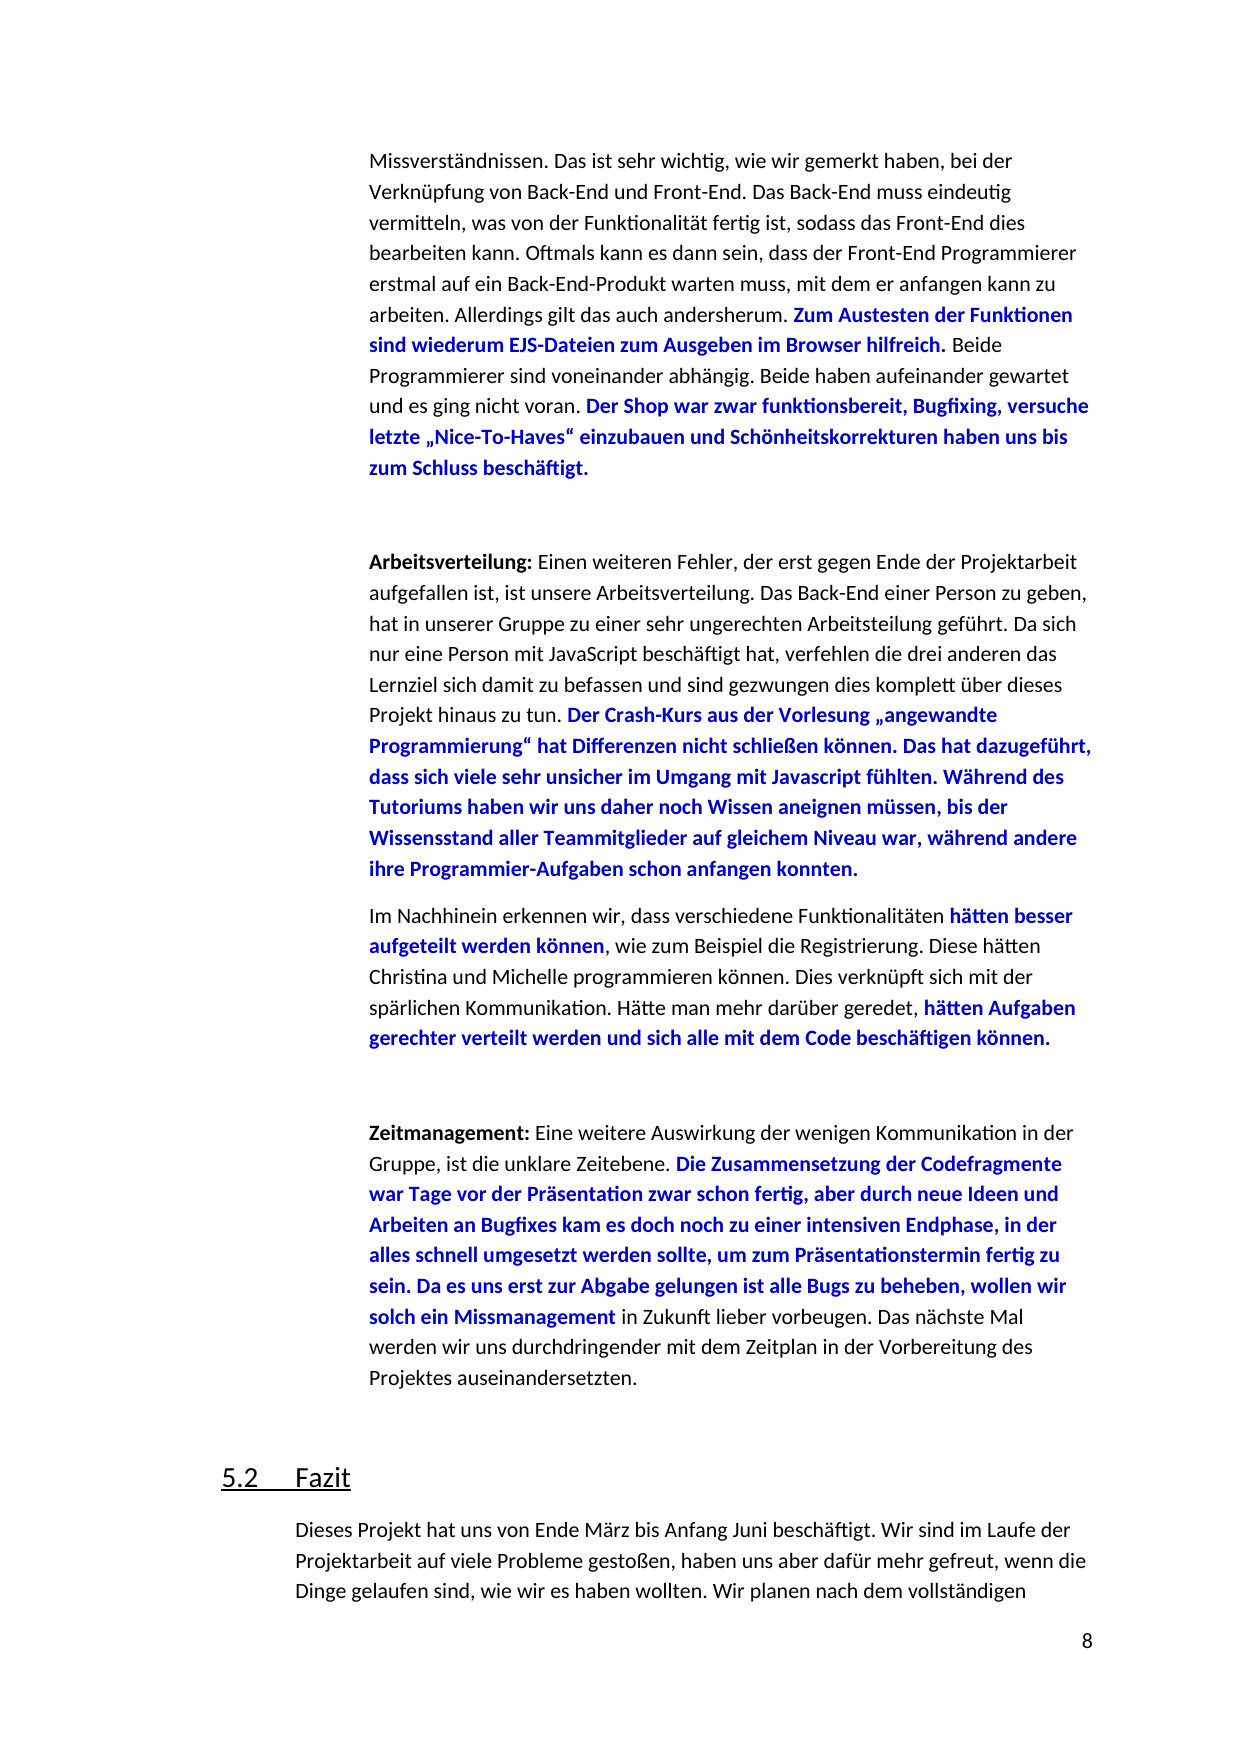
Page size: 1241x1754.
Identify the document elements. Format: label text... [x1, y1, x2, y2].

text Im Nachhinein erkennen wir, dass verschiedene Funktionalitäten hätten besser aufgeteilt werden können, wie zum Beispiel die Registrierung. Diese hätten Christina und Michelle programmieren können. Dies verknüpft sich mit der spärlichen Kommunikation. Hätte man mehr darüber geredet, hätten Aufgaben gerechter verteilt werden und sich alle mit dem Code beschäftigen können. [369, 902, 1093, 1051]
text Arbeitsverteilung: Einen weiteren Fehler, der erst gegen Ende der Projektarbeit aufgefallen ist, ist unsere Arbeitsverteilung. Das Back-End einer Person zu geben, hat in unserer Gruppe zu einer sehr ungerechten Arbeitsteilung geführt. Da sich nur eine Person mit JavaScript beschäftigt hat, verfehlen die drei anderen das Lernziel sich damit zu befassen und sind gezwungen dies komplett über dieses Projekt hinaus zu tun. Der Crash-Kurs aus der Vorlesung „angewandte Programmierung“ hat Differenzen nicht schließen können. Das hat dazugeführt, dass sich viele sehr unsicher im Umgang mit Javascript fühlten. Während des Tutoriums haben wir uns daher noch Wissen aneignen müssen, bis der Wissensstand aller Teammitglieder auf gleichem Niveau war, während andere ihre Programmier-Aufgaben schon anfangen konnten. [369, 548, 1093, 881]
text Zeitmanagement: Eine weitere Auswirkung der wenigen Kommunikation in der Gruppe, ist die unklare Zeitebene. Die Zusammensetzung der Codefragmente war Tage vor der Präsentation zwar schon fertig, aber durch neue Ideen und Arbeiten an Bugfixes kam es doch noch zu einer intensiven Endphase, in der alles schnell umgesetzt werden sollte, um zum Präsentationstermin fertig zu sein. Da es uns erst zur Abgabe gelungen ist alle Bugs zu beheben, wollen wir solch ein Missmanagement in Zukunft lieber vorbeugen. Das nächste Mal werden wir uns durchdringender mit dem Zeitplan in der Vorbereitung des Projektes auseinandersetzten. [369, 1119, 1093, 1391]
text Dieses Projekt hat uns von Ende März bis Anfang Juni beschäftigt. Wir sind im Laufe der Projektarbeit auf viele Probleme gestoßen, haben uns aber dafür mehr gefreut, wenn die Dinge gelaufen sind, wie wir es haben wollten. Wir planen nach dem vollständigen [295, 1516, 1093, 1604]
text Missverständnissen. Das ist sehr wichtig, wie wir gemerkt haben, bei der Verknüpfung von Back-End und Front-End. Das Back-End muss eindeutig vermitteln, was von der Funktionalität fertig ist, sodass das Front-End dies bearbeiten kann. Oftmals kann es dann sein, dass der Front-End Programmierer erstmal auf ein Back-End-Produkt warten muss, mit dem er anfangen kann zu arbeiten. Allerdings gilt das auch andersherum. Zum Austesten der Funktionen sind wiederum EJS-Dateien zum Ausgeben im Browser hilfreich. Beide Programmierer sind voneinander abhängig. Beide haben aufeinander gewartet und es ging nicht voran. Der Shop war zwar funktionsbereit, Bugfixing, versuche letzte „Nice-To-Haves“ einzubauen und Schönheitskorrekturen haben uns bis zum Schluss beschäftigt. [369, 148, 1093, 481]
text 5.2 Fazit [221, 1459, 1093, 1494]
